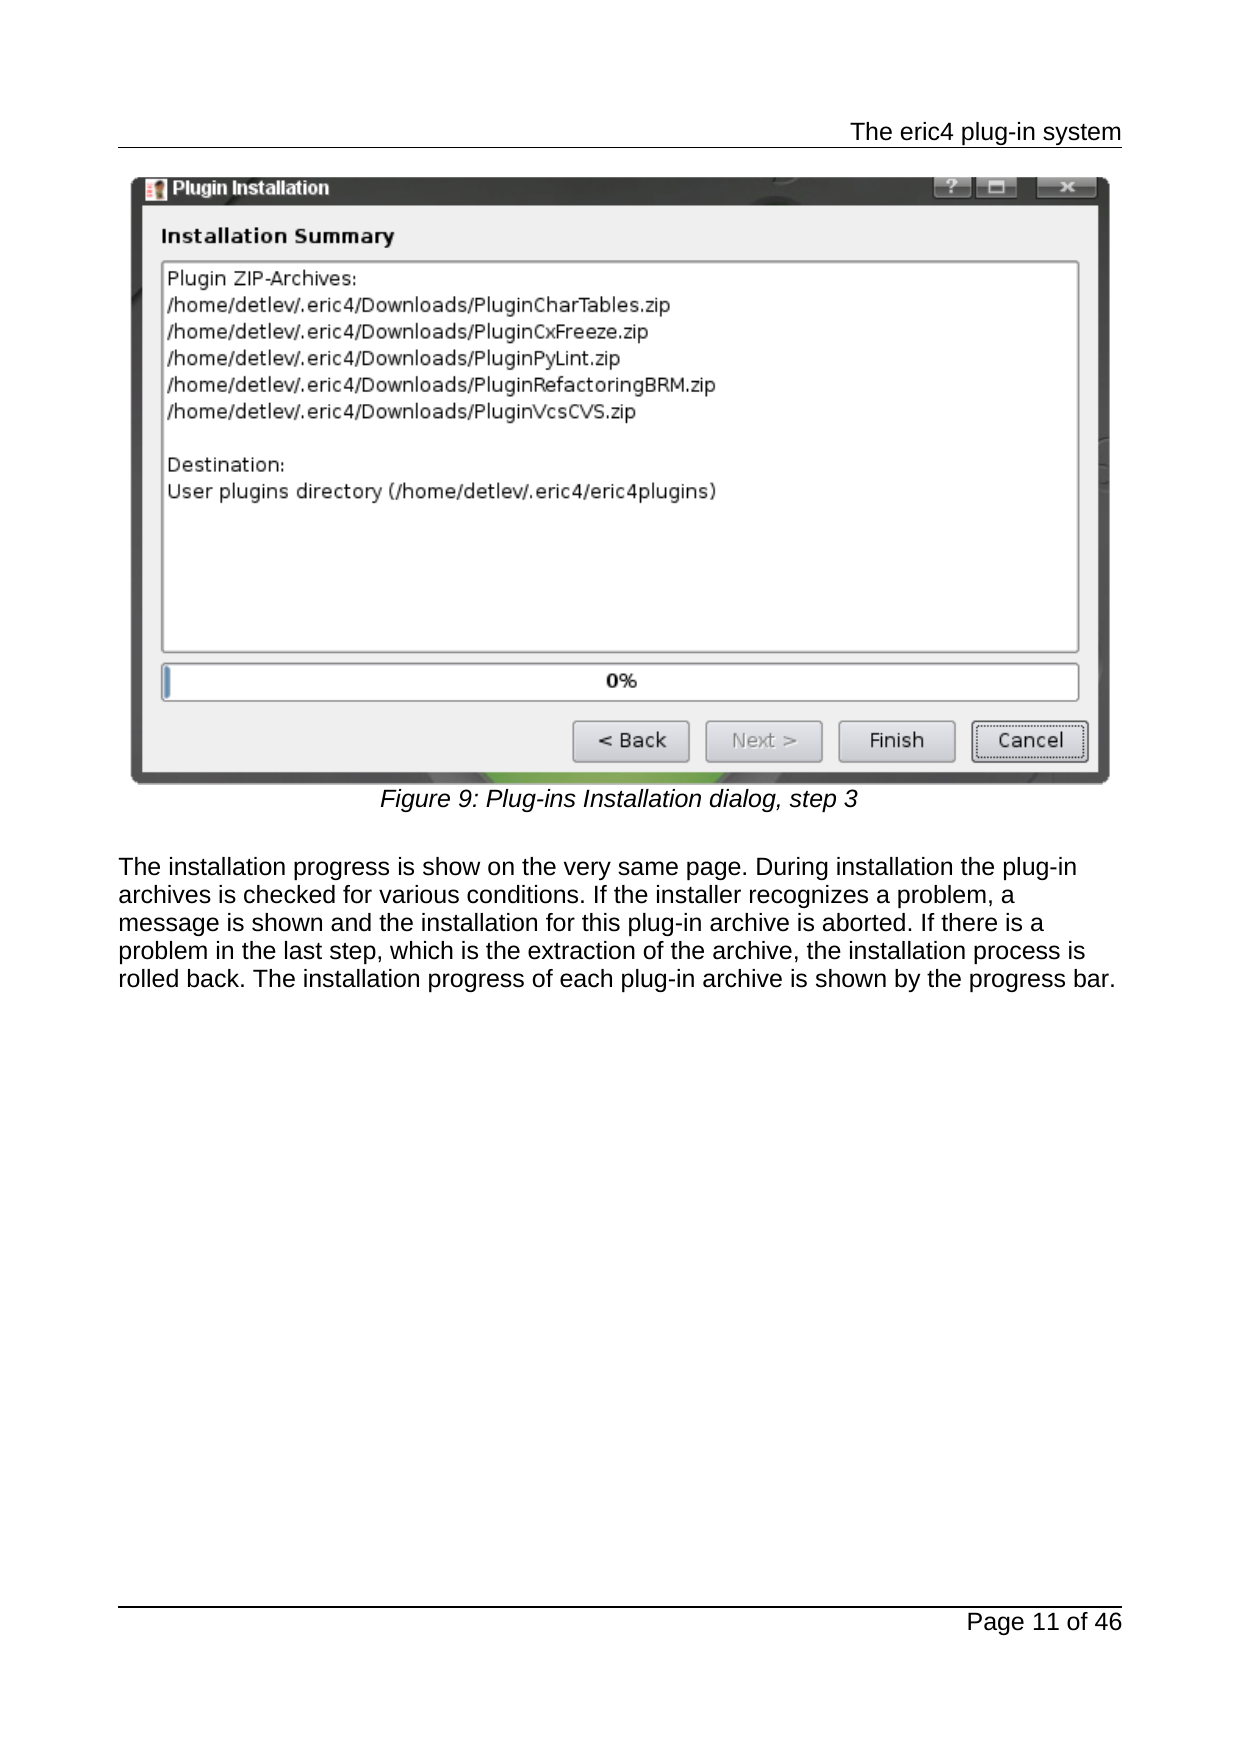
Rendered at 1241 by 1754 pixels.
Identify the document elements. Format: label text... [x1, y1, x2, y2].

picture [130, 177, 1110, 785]
text Figure 9: Plug-ins Installation dialog, step 3 [130, 785, 1110, 813]
text The installation progress is show on the very same page. During installation the plug-in archives is checked for various conditions. If the installer recognizes a problem, a message is shown and the installation for this plug-in archive is aborted. If there is a problem in the last step, which is the extraction of the archive, the installation process is rolled back. The installation progress of each plug-in archive is shown by the progress bar. [118, 853, 1122, 993]
